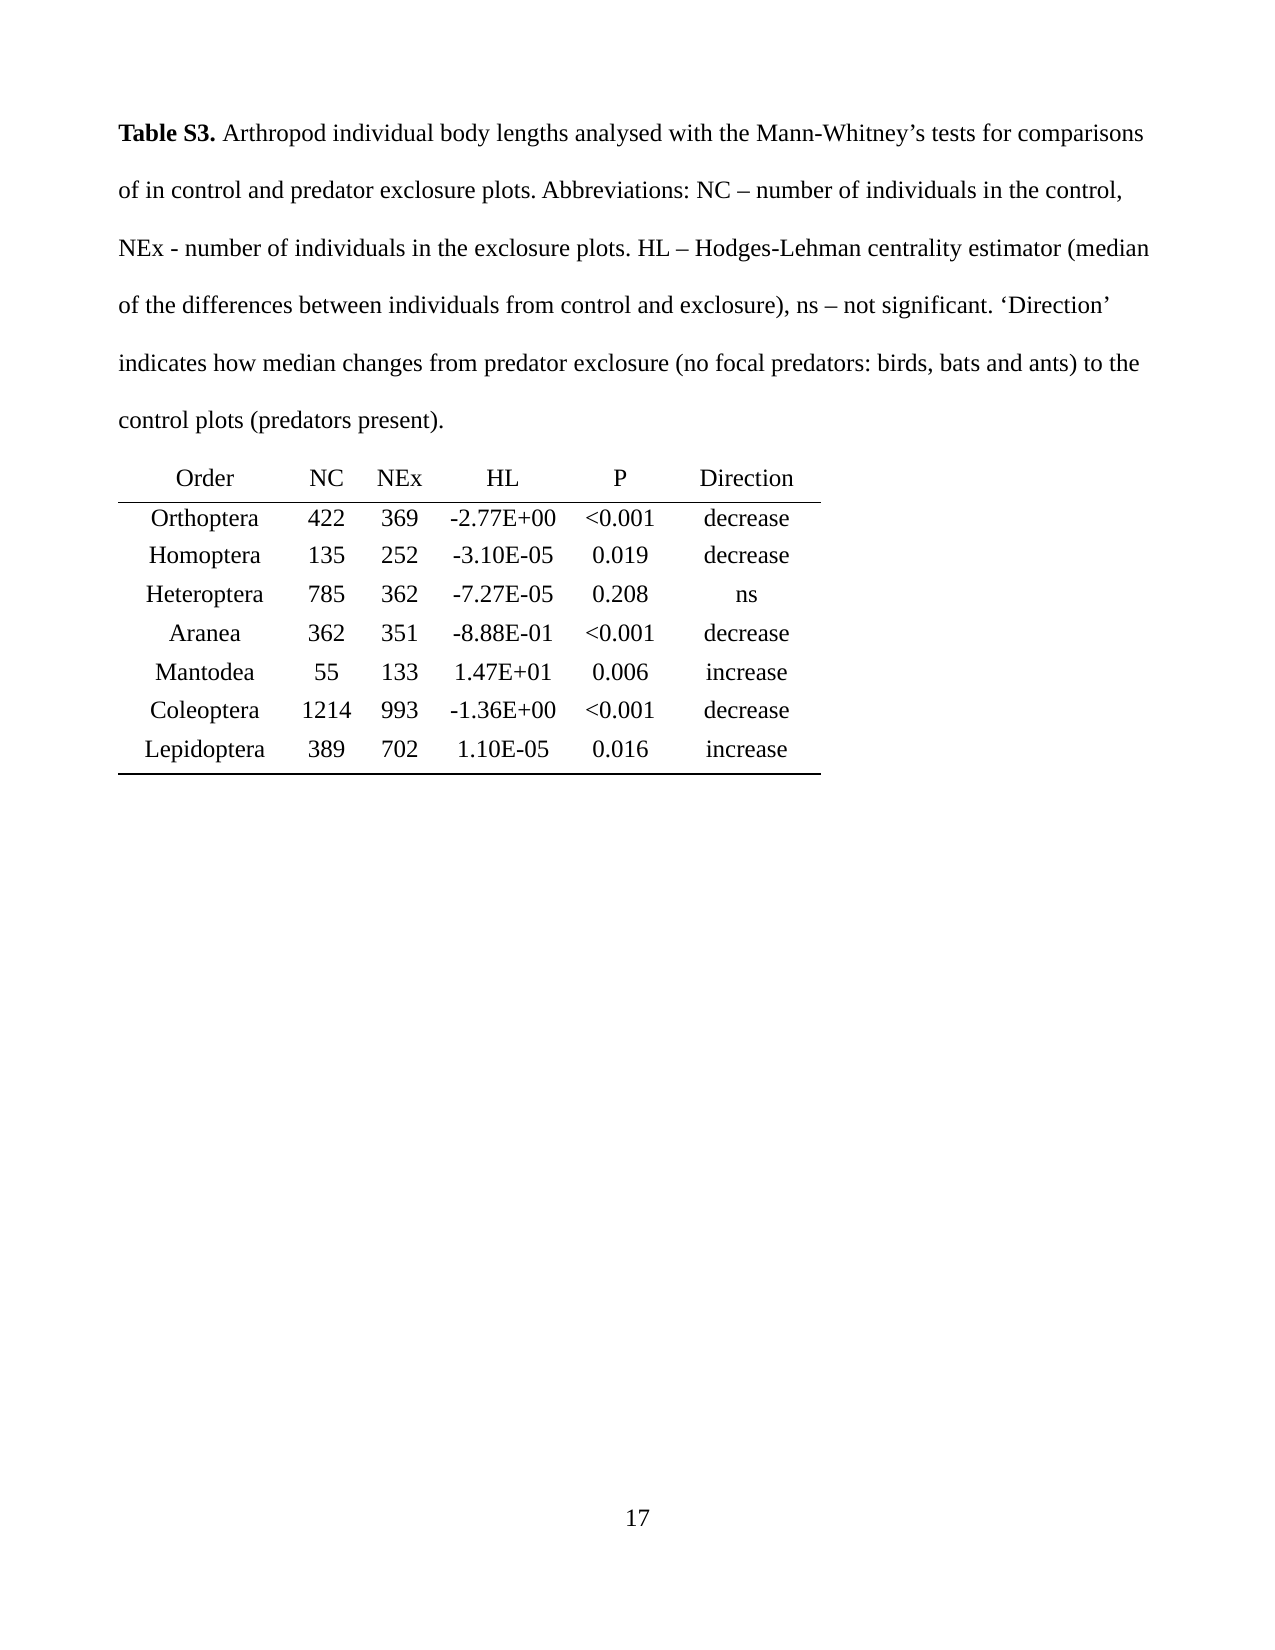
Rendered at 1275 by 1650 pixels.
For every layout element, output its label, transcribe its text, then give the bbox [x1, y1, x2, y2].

table_cell 1.47E+01 [437, 657, 569, 696]
table_cell 135 [291, 541, 362, 579]
table_cell 362 [291, 618, 362, 657]
table_cell 422 [291, 503, 362, 541]
table_cell -7.27E-05 [437, 579, 569, 618]
table_cell 702 [362, 734, 437, 773]
table_cell 133 [362, 657, 437, 696]
table_header NC [291, 463, 362, 502]
table_header P [569, 463, 672, 502]
table_cell -2.77E+00 [437, 503, 569, 541]
table_header Order [118, 463, 291, 502]
table_cell 0.006 [569, 657, 672, 696]
table_cell <0.001 [569, 696, 672, 734]
table_cell 785 [291, 579, 362, 618]
table_cell 389 [291, 734, 362, 773]
table_header HL [437, 463, 569, 502]
table_cell -8.88E-01 [437, 618, 569, 657]
table_cell Homoptera [118, 541, 291, 579]
table_cell decrease [672, 618, 821, 657]
table_header NEx [362, 463, 437, 502]
table_cell Lepidoptera [118, 734, 291, 773]
table_cell <0.001 [569, 503, 672, 541]
table_cell Mantodea [118, 657, 291, 696]
table_cell 0.016 [569, 734, 672, 773]
table_cell 369 [362, 503, 437, 541]
table_cell Orthoptera [118, 503, 291, 541]
table_cell decrease [672, 696, 821, 734]
table_cell Coleoptera [118, 696, 291, 734]
table_cell <0.001 [569, 618, 672, 657]
table_cell 1214 [291, 696, 362, 734]
table_cell decrease [672, 541, 821, 579]
table_cell 351 [362, 618, 437, 657]
table_cell 362 [362, 579, 437, 618]
table_cell 0.208 [569, 579, 672, 618]
table_cell Heteroptera [118, 579, 291, 618]
table_cell 993 [362, 696, 437, 734]
table_cell increase [672, 734, 821, 773]
table_cell increase [672, 657, 821, 696]
table_cell 1.10E-05 [437, 734, 569, 773]
table_cell 252 [362, 541, 437, 579]
table_header Direction [672, 463, 821, 502]
table_cell decrease [672, 503, 821, 541]
table_cell 0.019 [569, 541, 672, 579]
table_cell -3.10E-05 [437, 541, 569, 579]
text Table S3. Arthropod individual body lengths analysed with the Mann-Whitney’s tests for comparisons of in control and predator exclosure plots. Abbreviations: NC – number of individuals in the control, NEx - number of individuals in the exclosure plots. HL – Hodges-Lehman centrality estimator (median of the differences between individuals from control and exclosure), ns – not significant. ‘Direction’ indicates how median changes from predator exclosure (no focal predators: birds, bats and ants) to the control plots (predators present). [118, 118, 1157, 434]
table_cell 55 [291, 657, 362, 696]
table_cell -1.36E+00 [437, 696, 569, 734]
table_cell Aranea [118, 618, 291, 657]
table_cell ns [672, 579, 821, 618]
